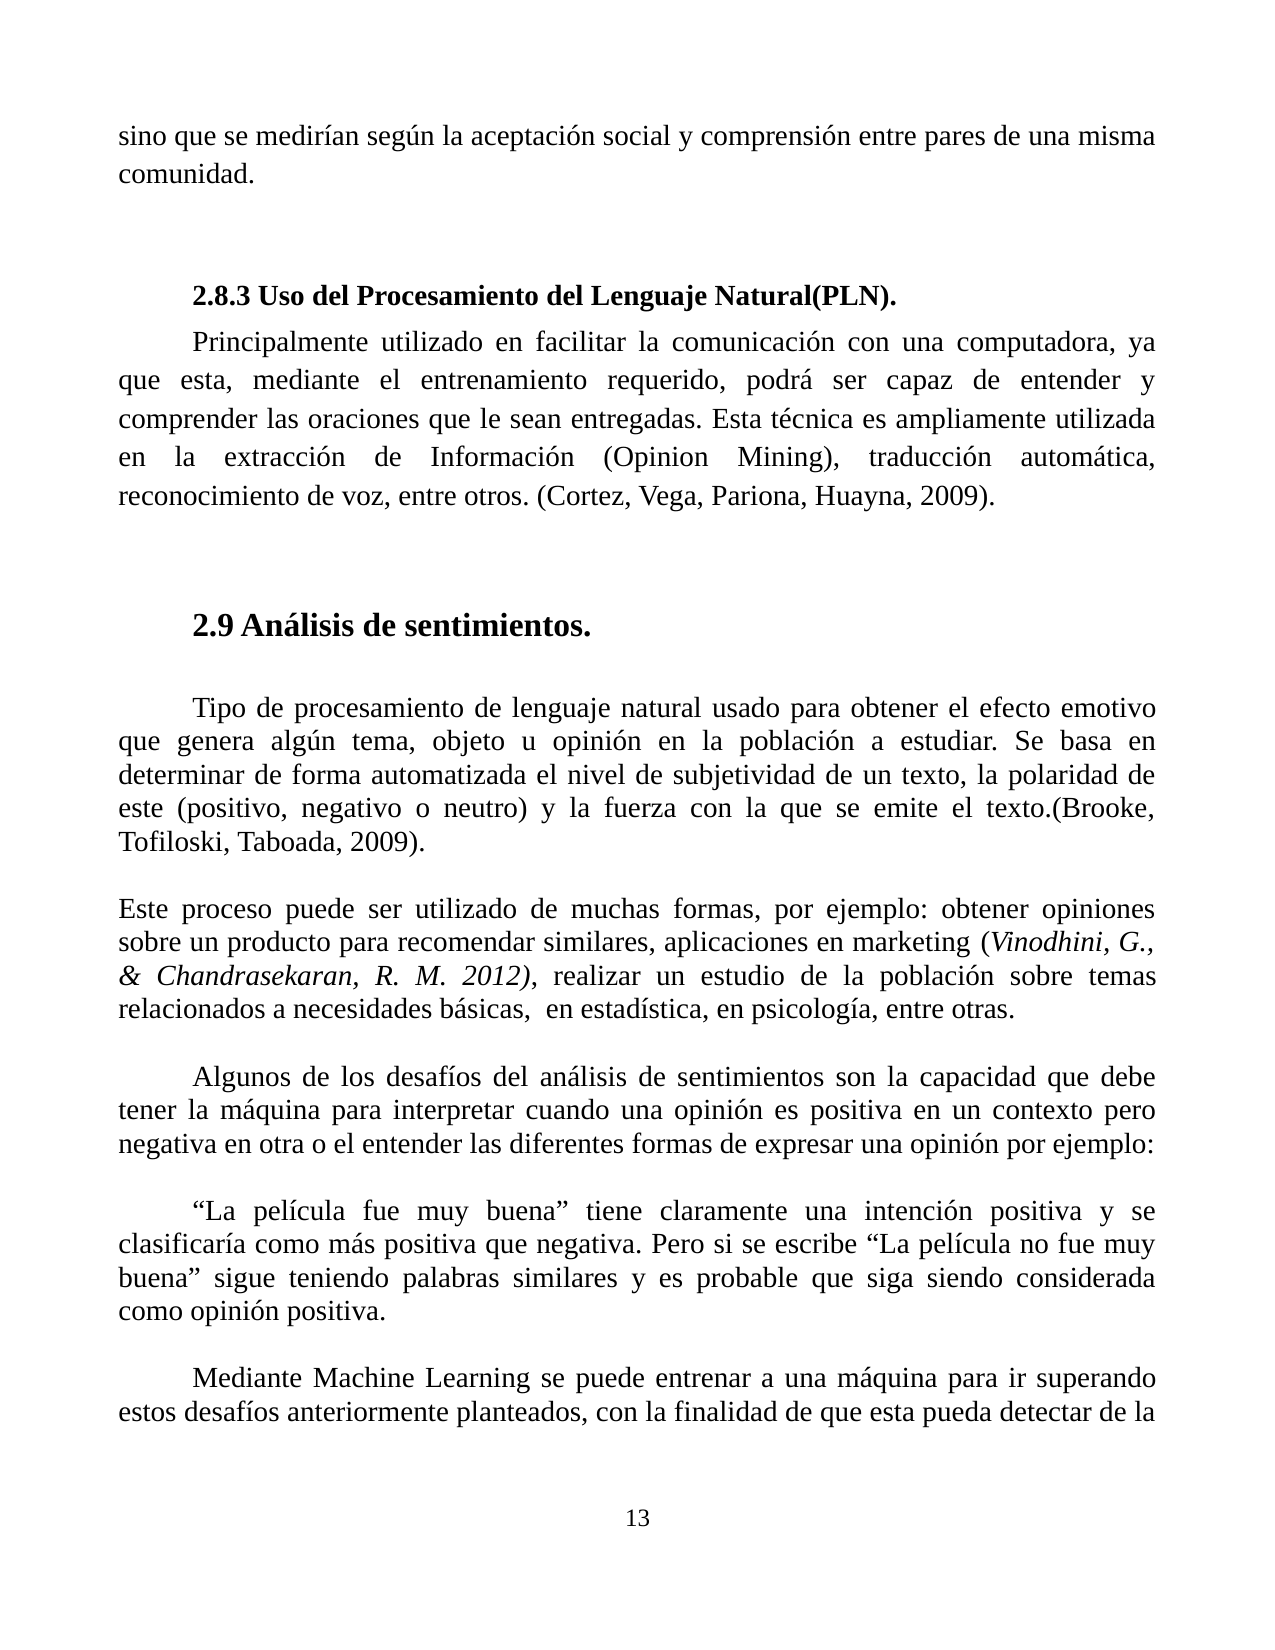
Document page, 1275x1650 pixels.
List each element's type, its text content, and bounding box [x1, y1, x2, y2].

text Algunos de los desafíos del análisis de sentimientos son la capacidad que debe tener la máquina para interpretar cuando una opinión es positiva en un contexto pero negativa en otra o el entender las diferentes formas de expresar una opinión por ejemplo: [118, 1059, 1157, 1159]
text “La película fue muy buena” tiene claramente una intención positiva y se clasificaría como más positiva que negativa. Pero si se escribe “La película no fue muy buena” sigue teniendo palabras similares y es probable que siga siendo considerada como opinión positiva. [118, 1193, 1157, 1327]
subtitle 2.9 Análisis de sentimientos. [118, 605, 1157, 644]
subtitle 2.8.3 Uso del Procesamiento del Lenguaje Natural(PLN). [118, 277, 1157, 311]
text sino que se medirían según la aceptación social y comprensión entre pares de una misma comunidad. [118, 118, 1157, 190]
text Este proceso puede ser utilizado de muchas formas, por ejemplo: obtener opiniones sobre un producto para recomendar similares, aplicaciones en marketing (Vinodhini, G., & Chandrasekaran, R. M. 2012), realizar un estudio de la población sobre temas relacionados a necesidades básicas, en estadística, en psicología, entre otras. [118, 891, 1157, 1025]
text Tipo de procesamiento de lenguaje natural usado para obtener el efecto emotivo que genera algún tema, objeto u opinión en la población a estudiar. Se basa en determinar de forma automatizada el nivel de subjetividad de un texto, la polaridad de este (positivo, negativo o neutro) y la fuerza con la que se emite el texto.(Brooke, Tofiloski, Taboada, 2009). [118, 690, 1157, 857]
text Mediante Machine Learning se puede entrenar a una máquina para ir superando estos desafíos anteriormente planteados, con la finalidad de que esta pueda detectar de la [118, 1361, 1157, 1428]
text Principalmente utilizado en facilitar la comunicación con una computadora, ya que esta, mediante el entrenamiento requerido, podrá ser capaz de entender y comprender las oraciones que le sean entregadas. Esta técnica es ampliamente utilizada en la extracción de Información (Opinion Mining), traducción automática, reconocimiento de voz, entre otros. (Cortez, Vega, Pariona, Huayna, 2009). [118, 324, 1157, 511]
